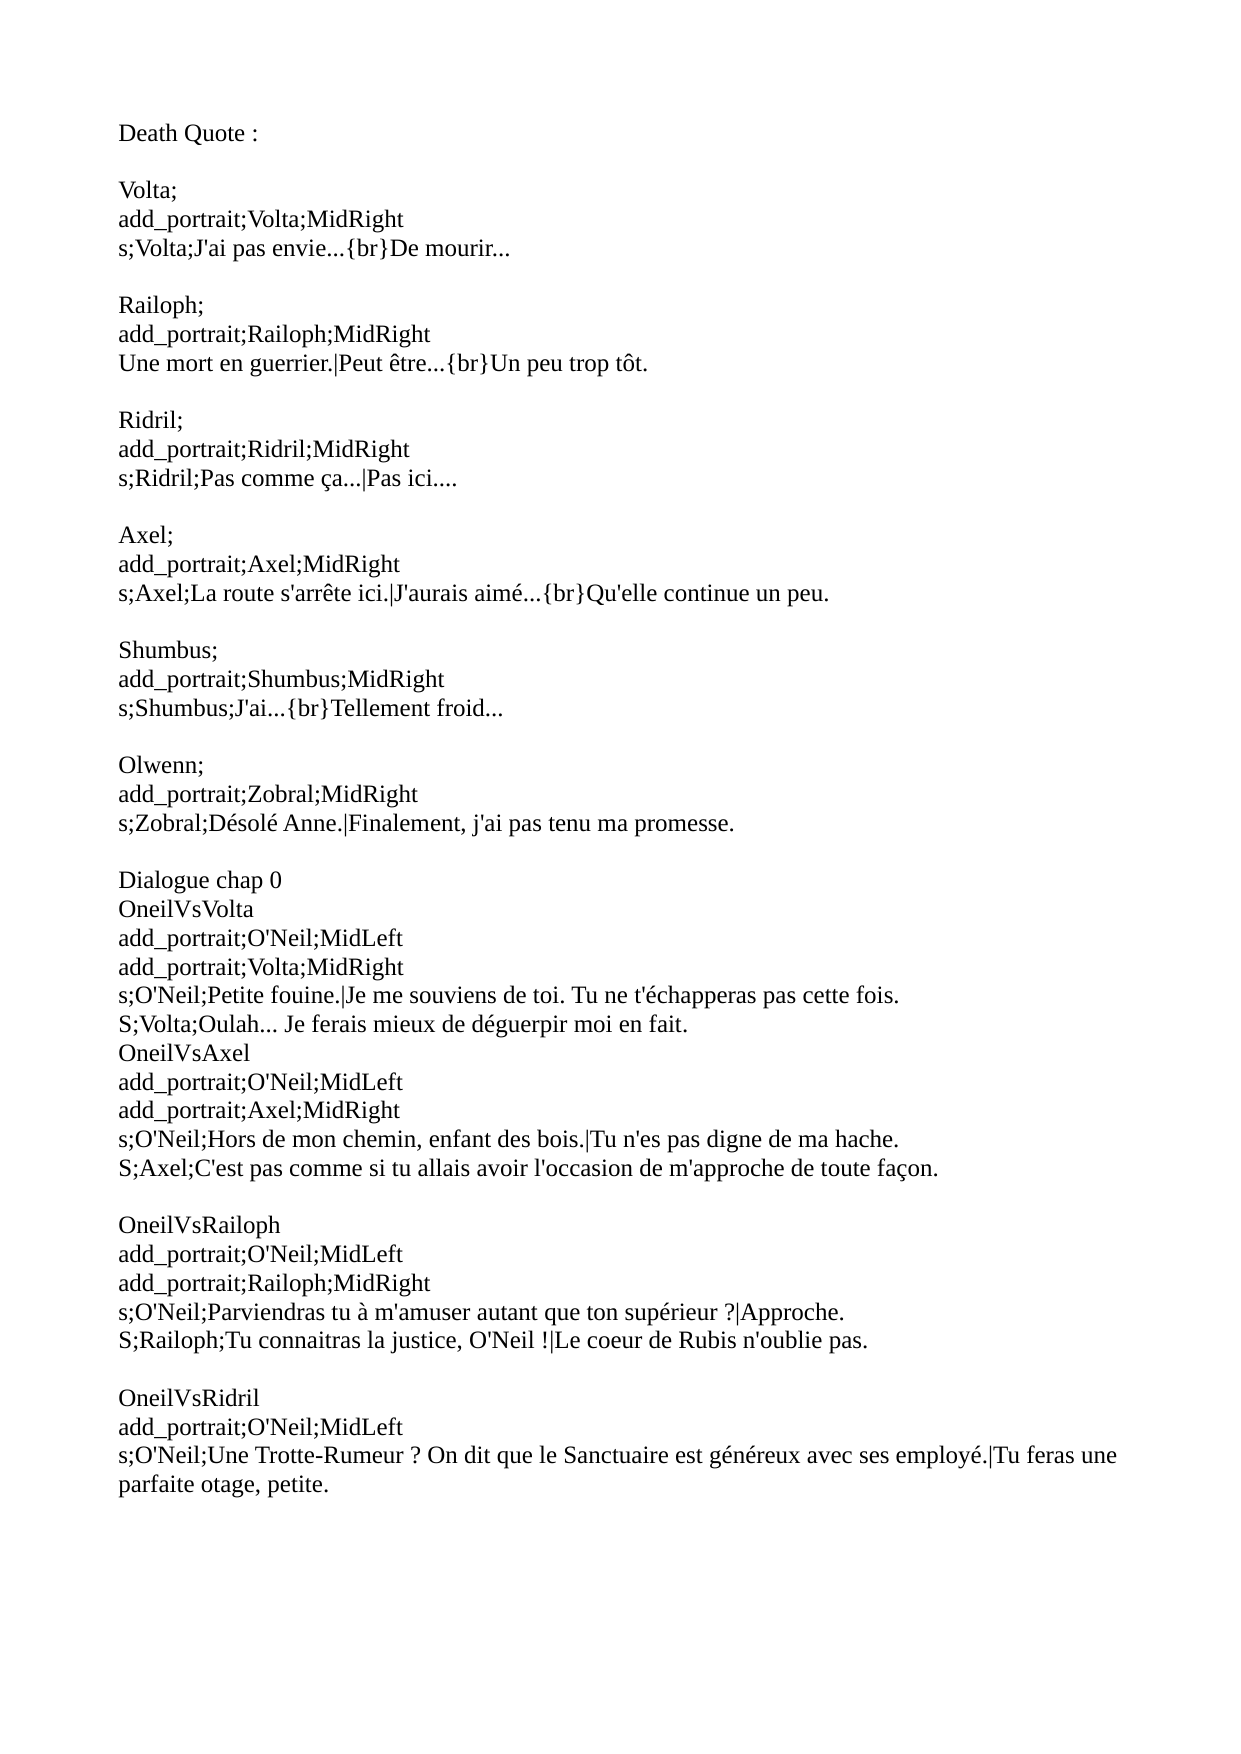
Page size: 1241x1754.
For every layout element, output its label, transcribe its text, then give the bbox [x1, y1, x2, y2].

text add_portrait;O'Neil;MidLeft [118, 1239, 1122, 1268]
text s;O'Neil;Une Trotte-Rumeur ? On dit que le Sanctuaire est généreux avec ses employé.|Tu feras une parfaite otage, petite. [118, 1441, 1122, 1498]
text s;Axel;La route s'arrête ici.|J'aurais aimé...{br}Qu'elle continue un peu. [118, 578, 1122, 607]
text add_portrait;Ridril;MidRight [118, 434, 1122, 463]
text S;Railoph;Tu connaitras la justice, O'Neil !|Le coeur de Rubis n'oublie pas. [118, 1326, 1122, 1354]
text add_portrait;O'Neil;MidLeft [118, 1412, 1122, 1441]
text Dialogue chap 0 [118, 866, 1122, 894]
text s;Shumbus;J'ai...{br}Tellement froid... [118, 693, 1122, 722]
text S;Volta;Oulah... Je ferais mieux de déguerpir moi en fait. [118, 1009, 1122, 1038]
text add_portrait;O'Neil;MidLeft [118, 923, 1122, 952]
text add_portrait;Zobral;MidRight [118, 779, 1122, 808]
text s;O'Neil;Hors de mon chemin, enfant des bois.|Tu n'es pas digne de ma hache. [118, 1124, 1122, 1153]
text Axel; [118, 521, 1122, 549]
text Olwenn; [118, 751, 1122, 779]
text s;Ridril;Pas comme ça...|Pas ici.... [118, 463, 1122, 492]
text add_portrait;Railoph;MidRight [118, 1268, 1122, 1297]
text add_portrait;Axel;MidRight [118, 549, 1122, 578]
text S;Axel;C'est pas comme si tu allais avoir l'occasion de m'approche de toute façon. [118, 1153, 1122, 1182]
text add_portrait;Axel;MidRight [118, 1096, 1122, 1124]
text Shumbus; [118, 636, 1122, 664]
text Railoph; [118, 291, 1122, 319]
text add_portrait;Shumbus;MidRight [118, 664, 1122, 693]
text add_portrait;O'Neil;MidLeft [118, 1067, 1122, 1096]
text s;Zobral;Désolé Anne.|Finalement, j'ai pas tenu ma promesse. [118, 808, 1122, 837]
text Une mort en guerrier.|Peut être...{br}Un peu trop tôt. [118, 348, 1122, 377]
text Ridril; [118, 406, 1122, 434]
text add_portrait;Railoph;MidRight [118, 319, 1122, 348]
text OneilVsAxel [118, 1038, 1122, 1067]
text OneilVsVolta [118, 894, 1122, 923]
text s;O'Neil;Parviendras tu à m'amuser autant que ton supérieur ?|Approche. [118, 1297, 1122, 1326]
text Death Quote : [118, 118, 1122, 147]
text add_portrait;Volta;MidRight [118, 204, 1122, 233]
text s;Volta;J'ai pas envie...{br}De mourir... [118, 233, 1122, 262]
text OneilVsRailoph [118, 1211, 1122, 1239]
text s;O'Neil;Petite fouine.|Je me souviens de toi. Tu ne t'échapperas pas cette fois. [118, 981, 1122, 1009]
text add_portrait;Volta;MidRight [118, 952, 1122, 981]
text Volta; [118, 176, 1122, 204]
text OneilVsRidril [118, 1383, 1122, 1412]
